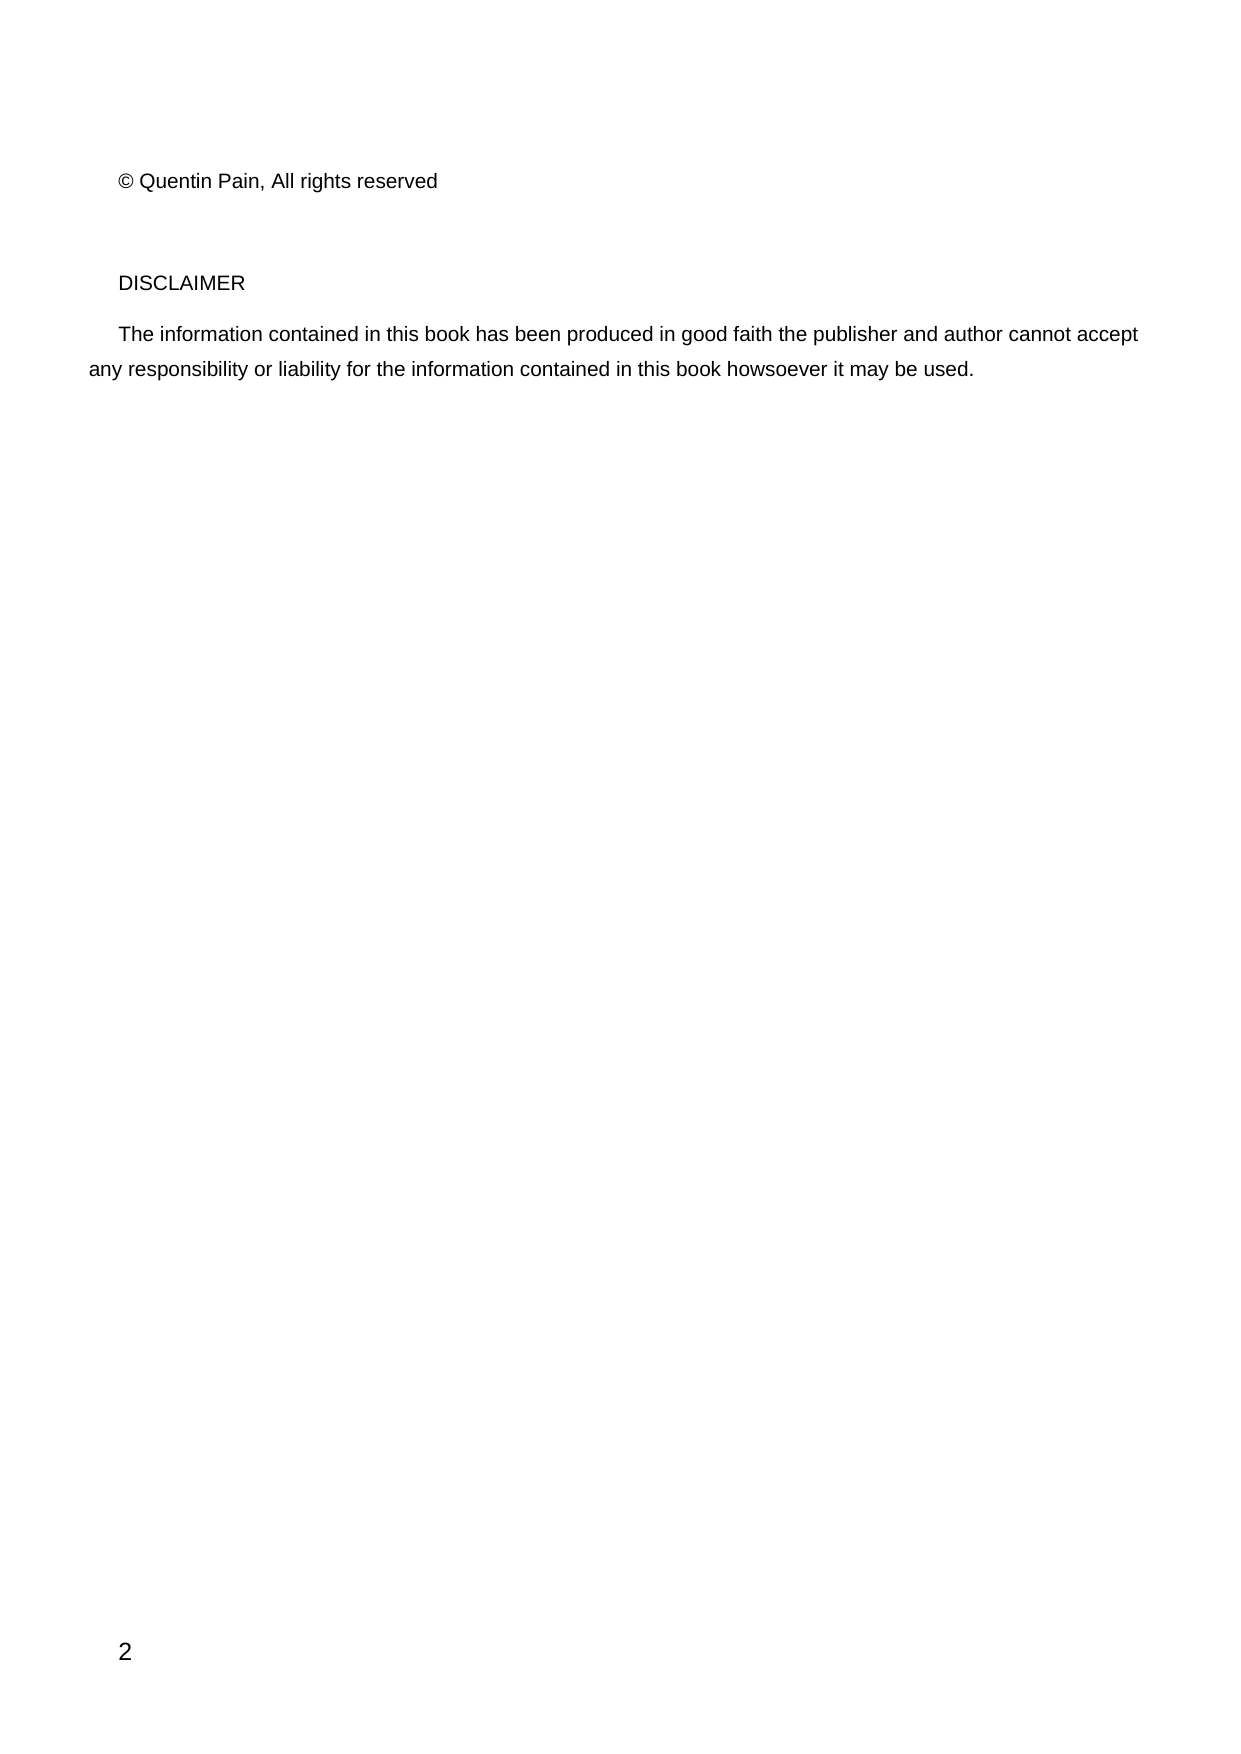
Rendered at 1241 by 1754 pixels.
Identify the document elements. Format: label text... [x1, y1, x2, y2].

text DISCLAIMER [88, 271, 1152, 294]
text The information contained in this book has been produced in good faith the publisher and author cannot accept any responsibility or liability for the information contained in this book howsoever it may be used. [88, 321, 1152, 381]
text © Quentin Pain, All rights reserved [88, 169, 1152, 193]
